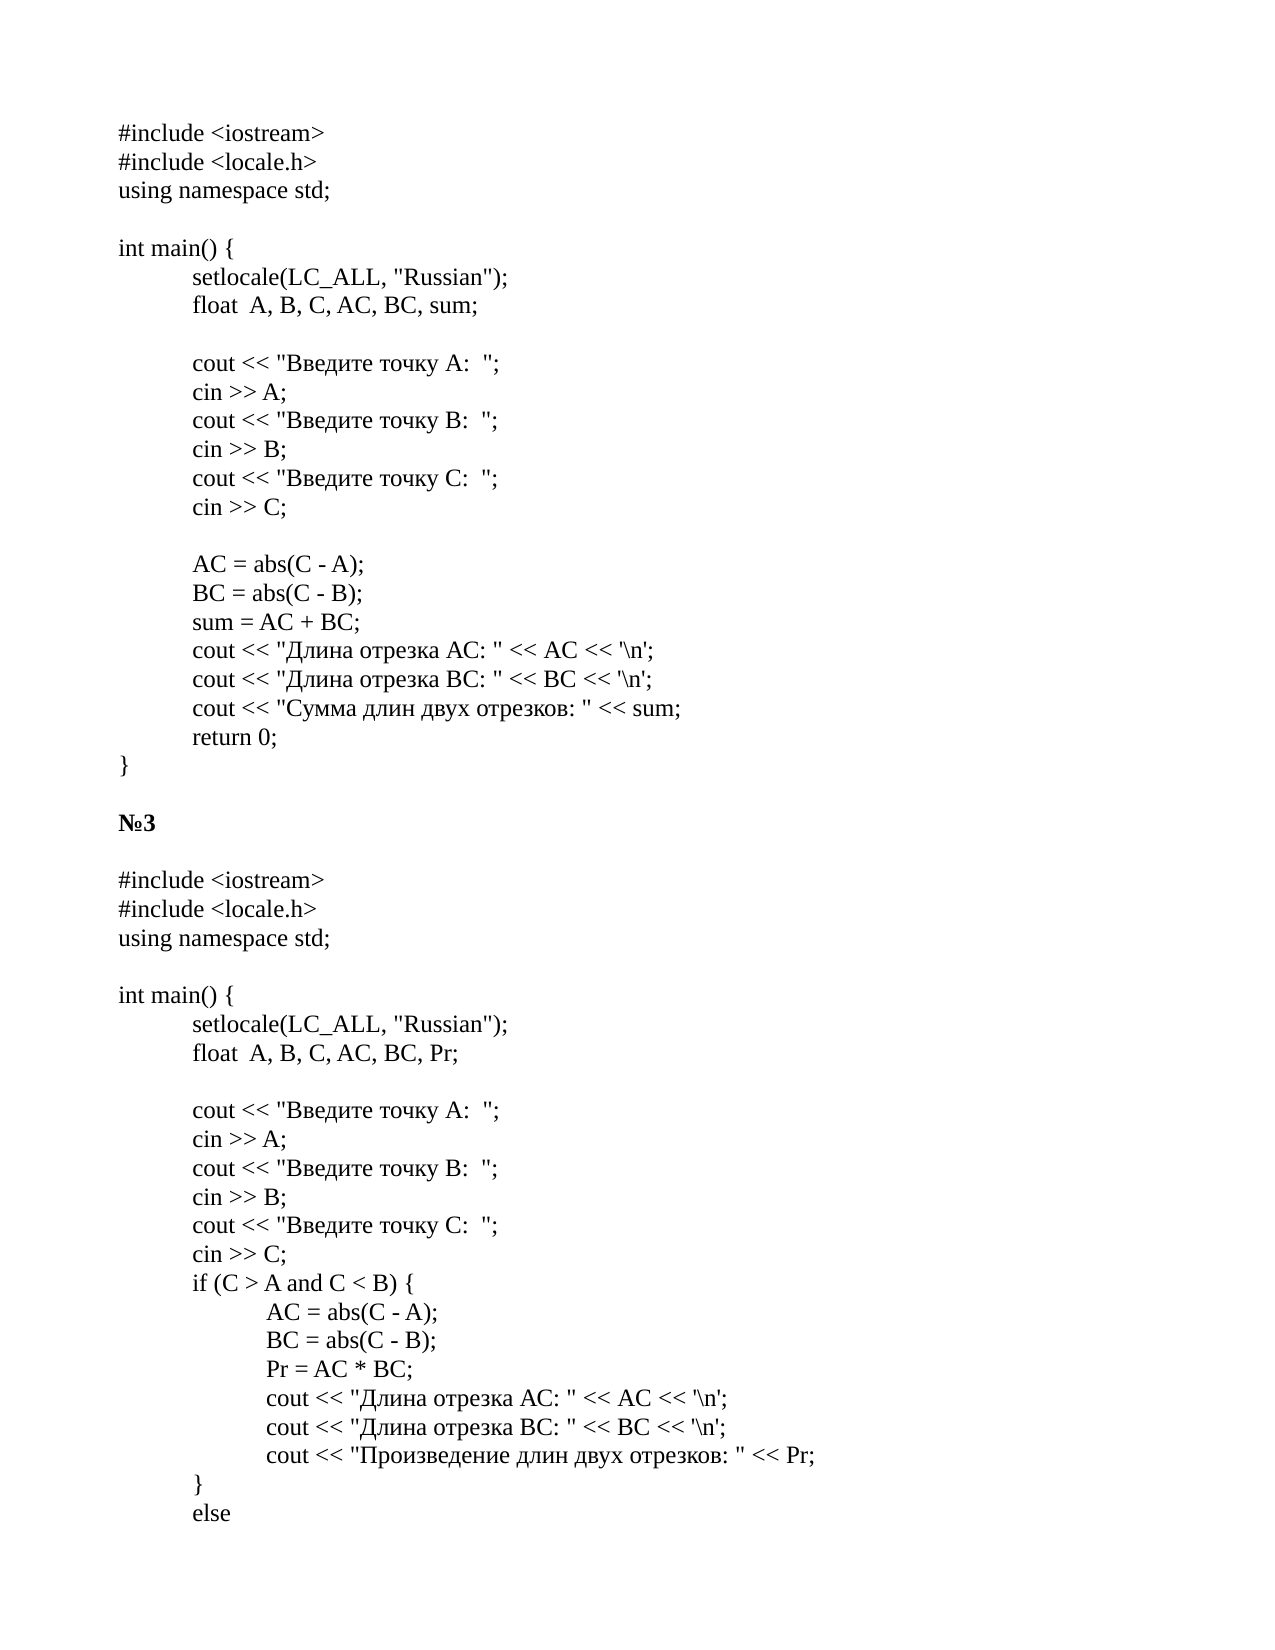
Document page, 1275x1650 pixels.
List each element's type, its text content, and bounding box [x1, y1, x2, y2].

text cout << "Введите точку С: "; [118, 463, 1157, 492]
text cout << "Сумма длин двух отрезков: " << sum; [118, 693, 1157, 722]
text int main() { [118, 233, 1157, 262]
text #include <locale.h> [118, 894, 1157, 923]
text int main() { [118, 981, 1157, 1009]
text #include <iostream> [118, 118, 1157, 147]
text } [118, 751, 1157, 779]
text setlocale(LC_ALL, "Russian"); [118, 262, 1157, 291]
text cout << "Введите точку А: "; [118, 1096, 1157, 1124]
text cin >> B; [118, 1182, 1157, 1211]
text №3 [118, 808, 1157, 837]
text AC = abs(C - A); [118, 1297, 1157, 1326]
text cin >> A; [118, 377, 1157, 406]
text cout << "Введите точку С: "; [118, 1211, 1157, 1239]
text cin >> A; [118, 1124, 1157, 1153]
text cout << "Произведение длин двух отрезков: " << Pr; [118, 1441, 1157, 1469]
text cout << "Введите точку А: "; [118, 348, 1157, 377]
text float A, B, C, AC, BC, sum; [118, 291, 1157, 319]
text sum = AC + BC; [118, 607, 1157, 636]
text cin >> B; [118, 434, 1157, 463]
text BC = abs(C - B); [118, 578, 1157, 607]
text if (C > A and C < B) { [118, 1268, 1157, 1297]
text #include <iostream> [118, 866, 1157, 894]
text AC = abs(C - A); [118, 549, 1157, 578]
text setlocale(LC_ALL, "Russian"); [118, 1009, 1157, 1038]
text cout << "Длина отрезка ВС: " << BC << '\n'; [118, 1412, 1157, 1441]
text cout << "Длина отрезка АС: " << AC << '\n'; [118, 1383, 1157, 1412]
text cout << "Введите точку В: "; [118, 1153, 1157, 1182]
text cin >> C; [118, 1239, 1157, 1268]
text return 0; [118, 722, 1157, 751]
text } [118, 1469, 1157, 1498]
text float A, B, C, AC, BC, Pr; [118, 1038, 1157, 1067]
text else [118, 1498, 1157, 1527]
text cout << "Введите точку В: "; [118, 406, 1157, 434]
text cout << "Длина отрезка АС: " << AC << '\n'; [118, 636, 1157, 664]
text cout << "Длина отрезка ВС: " << BC << '\n'; [118, 664, 1157, 693]
text cin >> C; [118, 492, 1157, 521]
text using namespace std; [118, 176, 1157, 204]
text BC = abs(C - B); [118, 1326, 1157, 1354]
text Pr = AC * BC; [118, 1354, 1157, 1383]
text #include <locale.h> [118, 147, 1157, 176]
text using namespace std; [118, 923, 1157, 952]
